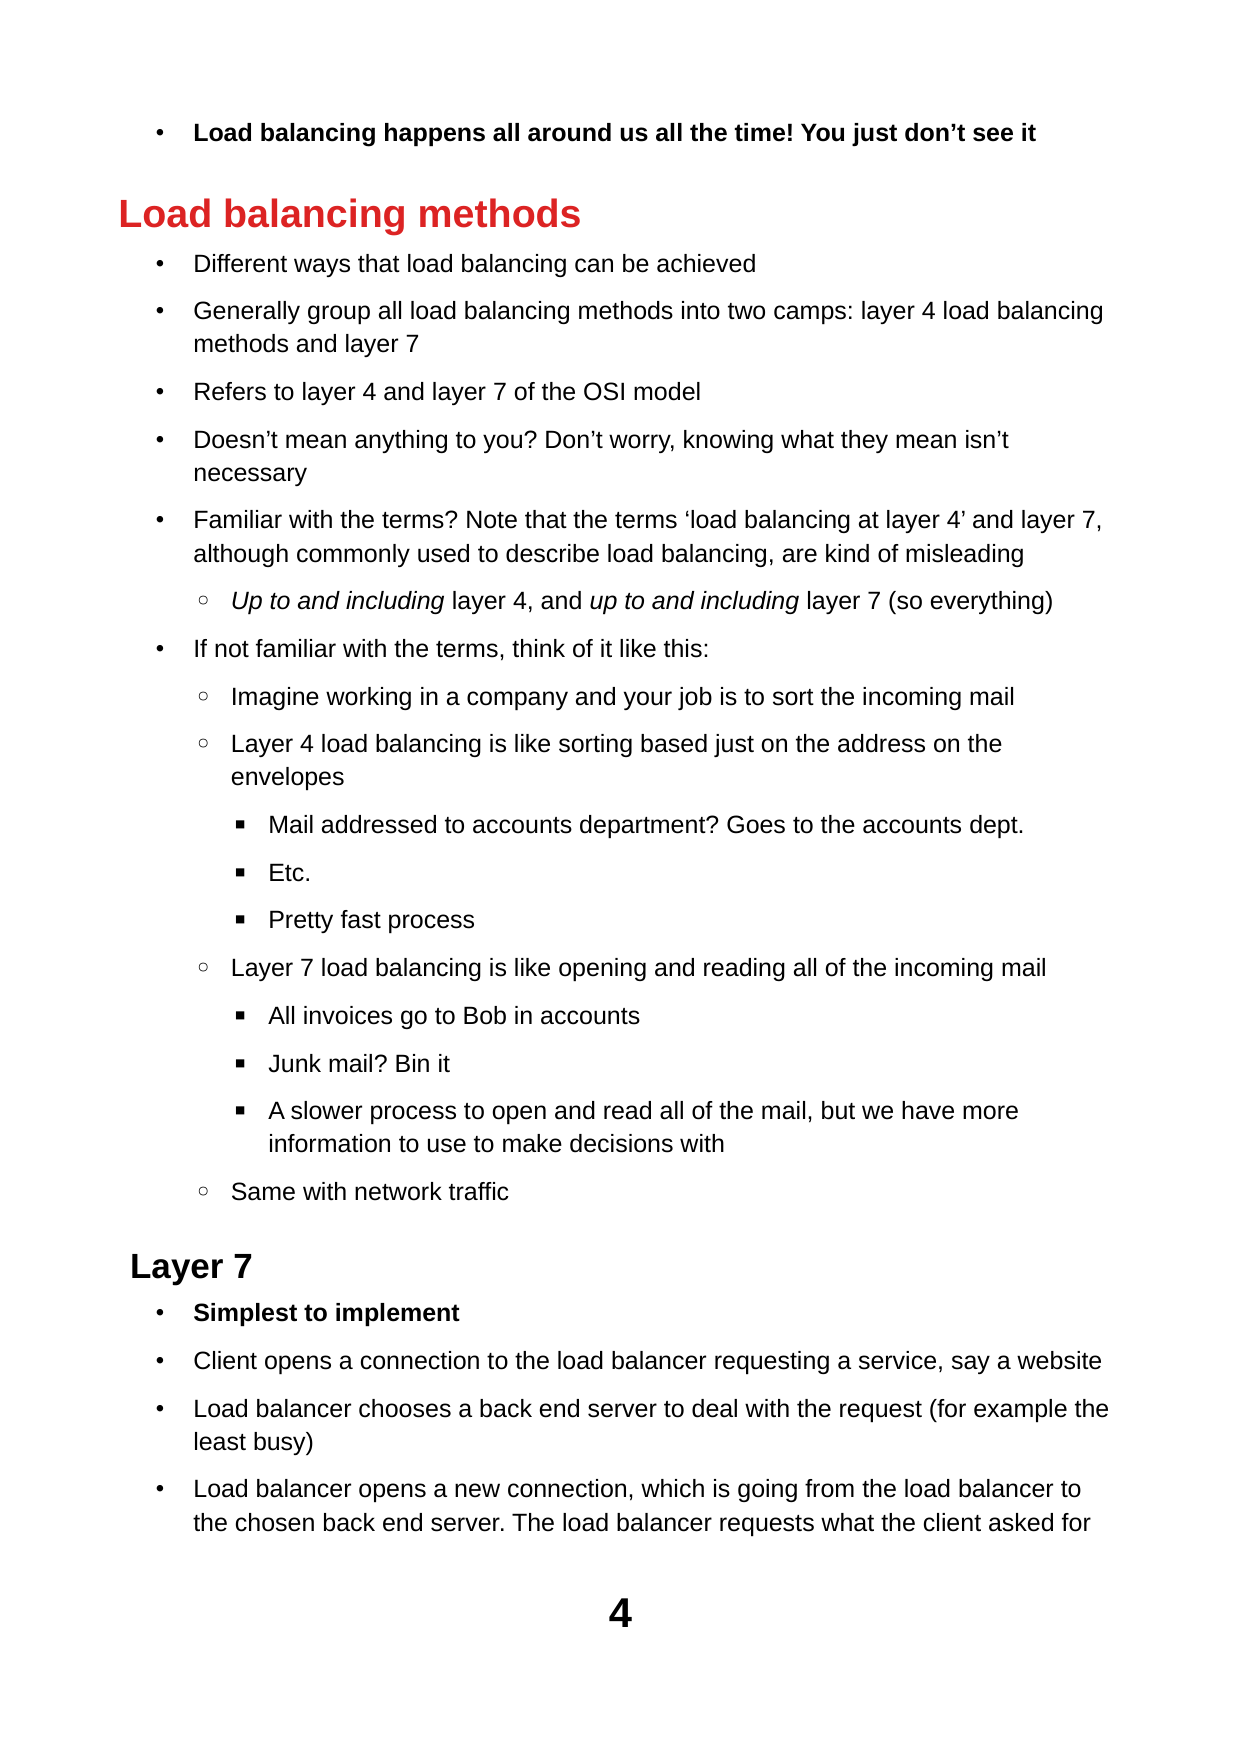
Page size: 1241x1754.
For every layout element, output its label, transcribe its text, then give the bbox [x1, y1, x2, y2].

list Generally group all load balancing methods into two camps: layer 4 load balancing methods and layer 7 [156, 296, 1122, 358]
subtitle Layer 7 [118, 1246, 1122, 1286]
list Load balancing happens all around us all the time! You just don’t see it [156, 118, 1122, 147]
list Mail addressed to accounts department? Goes to the accounts dept. [231, 810, 1122, 839]
list Familiar with the terms? Note that the terms ‘load balancing at layer 4’ and layer 7, although commonly used to describe load balancing, are kind of misleading [156, 505, 1122, 567]
list Etc. [231, 858, 1122, 887]
list Load balancer chooses a back end server to deal with the request (for example the least busy) [156, 1394, 1122, 1456]
list Different ways that load balancing can be achieved [156, 248, 1122, 277]
list Imagine working in a company and your job is to sort the incoming mail [193, 682, 1122, 710]
subtitle Load balancing methods [118, 191, 1122, 236]
list Pretty fast process [231, 905, 1122, 934]
list Up to and including layer 4, and up to and including layer 7 (so everything) [193, 586, 1122, 615]
list Load balancer opens a new connection, which is going from the load balancer to the chosen back end server. The load balancer requests what the client asked for [156, 1474, 1122, 1536]
list All invoices go to Bob in accounts [231, 1001, 1122, 1030]
list Layer 7 load balancing is like opening and reading all of the incoming mail [193, 953, 1122, 982]
list Same with network traffic [193, 1177, 1122, 1206]
list Client opens a connection to the load balancer requesting a service, say a website [156, 1346, 1122, 1375]
list Doesn’t mean anything to you? Don’t worry, knowing what they mean isn’t necessary [156, 425, 1122, 487]
list If not familiar with the terms, think of it like this: [156, 634, 1122, 663]
list Refers to layer 4 and layer 7 of the OSI model [156, 377, 1122, 406]
list Junk mail? Bin it [231, 1048, 1122, 1077]
list Layer 4 load balancing is like sorting based just on the address on the envelopes [193, 729, 1122, 791]
list Simplest to implement [156, 1298, 1122, 1327]
list A slower process to open and read all of the mail, but we have more information to use to make decisions with [231, 1096, 1122, 1158]
